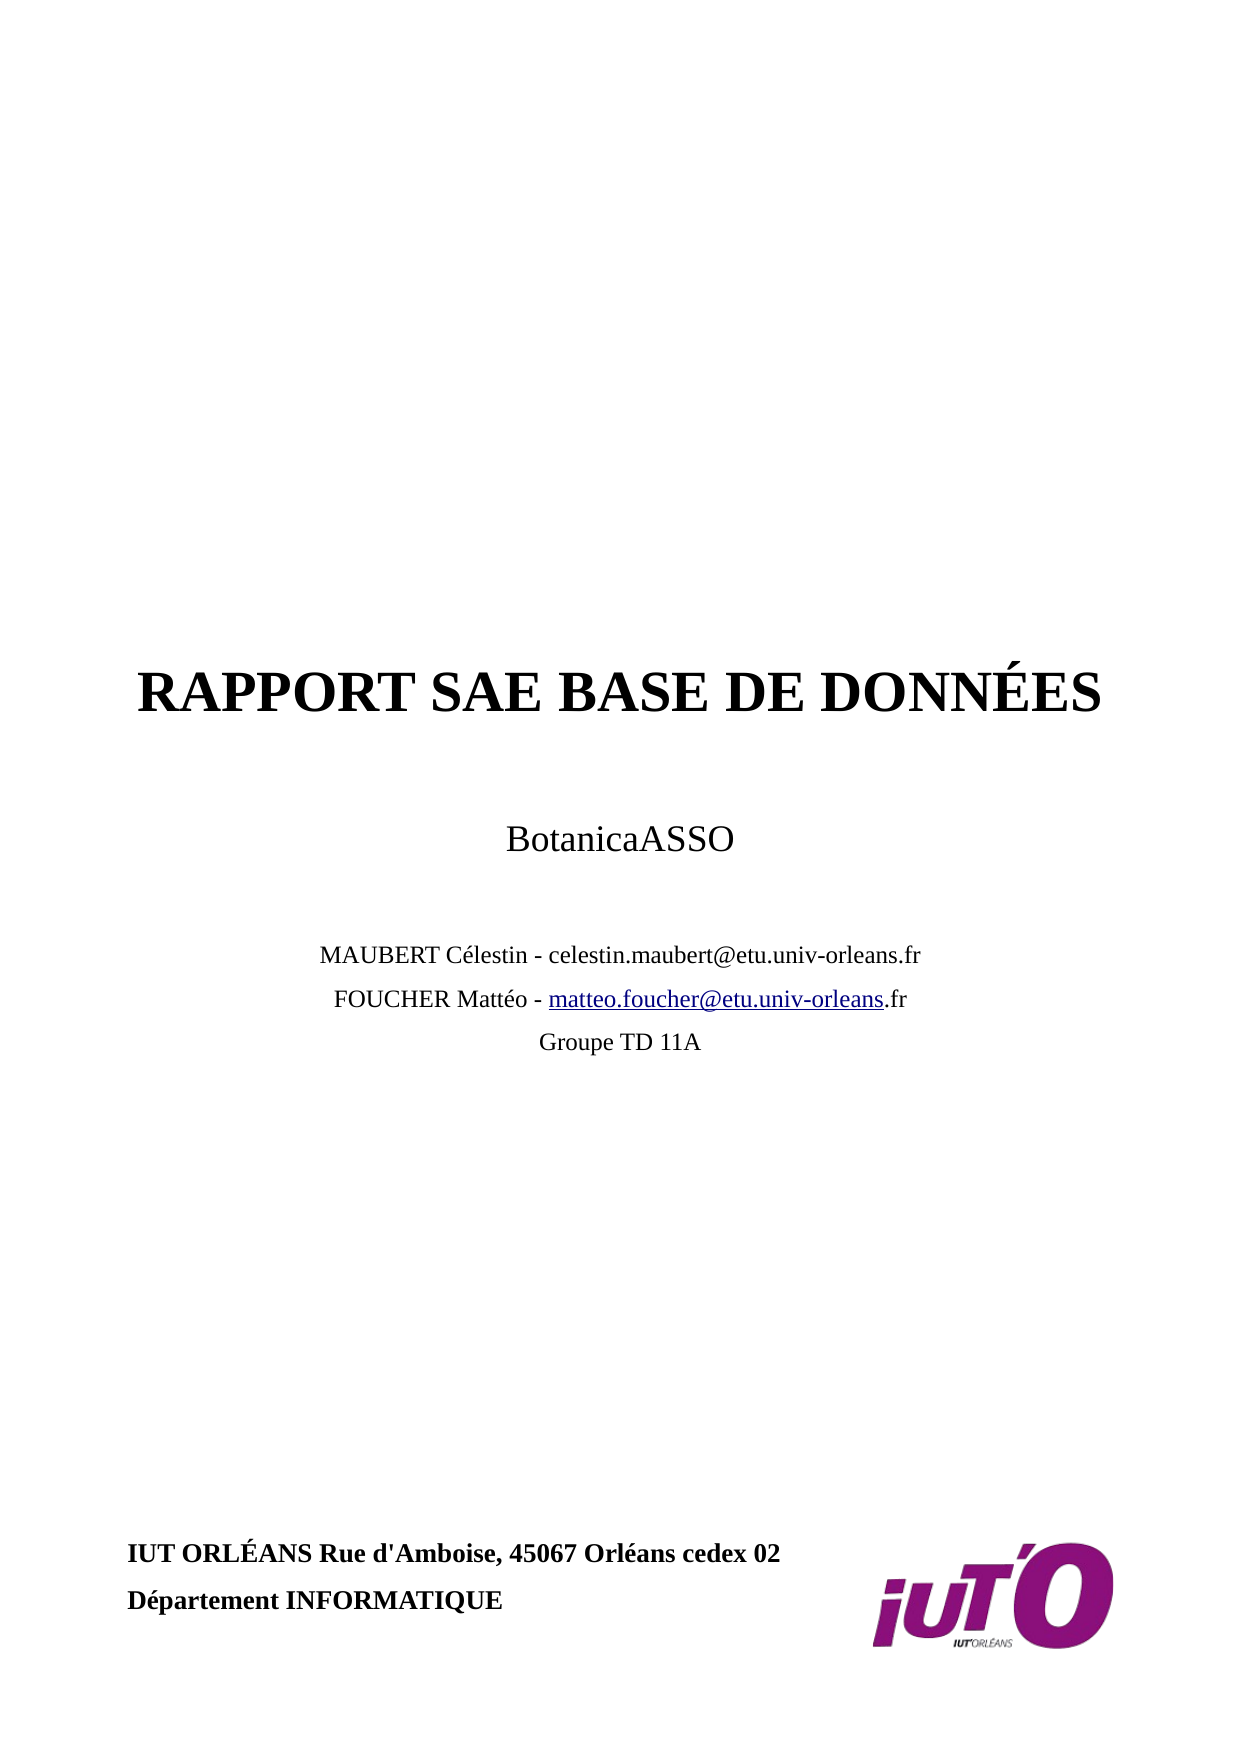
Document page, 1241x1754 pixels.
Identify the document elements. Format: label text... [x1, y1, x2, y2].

picture [872, 1538, 1114, 1657]
text MAUBERT Célestin - celestin.maubert@etu.univ-orleans.fr FOUCHER Mattéo - matteo.foucher@etu.univ-orleans.fr Groupe TD 11A [118, 941, 1122, 1056]
text IUT ORLÉANS Rue d'Amboise, 45067 Orléans cedex 02 Département INFORMATIQUE [127, 1537, 1113, 1615]
title RAPPORT SAE BASE DE DONNÉES [118, 657, 1122, 724]
subtitle BotanicaASSO [118, 817, 1122, 860]
